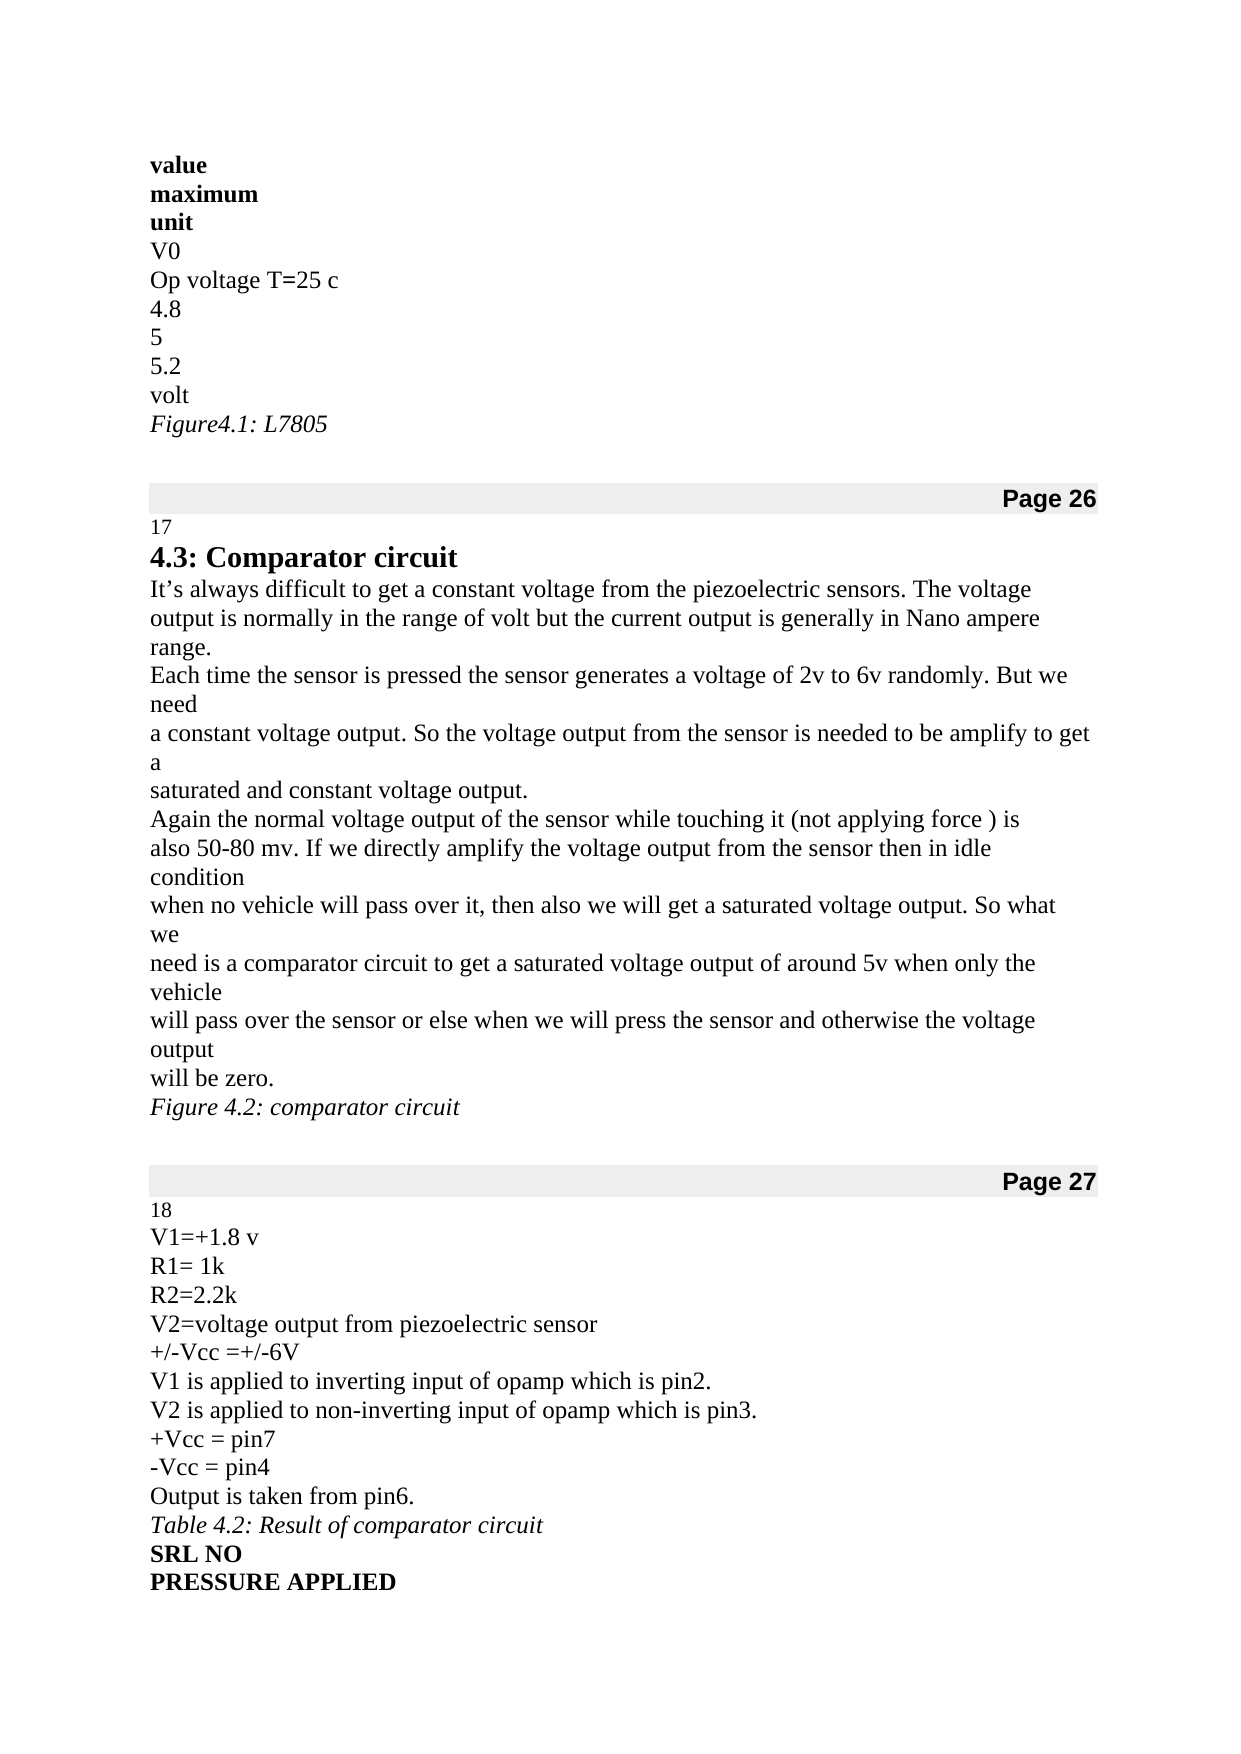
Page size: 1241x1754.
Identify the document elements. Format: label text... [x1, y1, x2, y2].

text R1= 1k [150, 1251, 1090, 1280]
text Each time the sensor is pressed the sensor generates a voltage of 2v to 6v randomly. But we need [150, 660, 1090, 718]
text V1=+1.8 v [150, 1222, 1090, 1251]
text V0 [150, 236, 1090, 265]
text Figure 4.2: comparator circuit [150, 1092, 1090, 1120]
text 17 [150, 514, 1090, 539]
text Op voltage T=25 c [150, 265, 1090, 294]
text 18 [150, 1197, 1090, 1222]
table_header Page 27 [149, 1165, 1098, 1197]
text saturated and constant voltage output. [150, 775, 1090, 804]
text unit [150, 207, 1090, 236]
text V1 is applied to inverting input of opamp which is pin2. [150, 1366, 1090, 1395]
text 4.3: Comparator circuit [150, 539, 1090, 574]
text maximum [150, 179, 1090, 207]
text +Vcc = pin7 [150, 1424, 1090, 1452]
table_header Page 26 [149, 483, 1098, 514]
text need is a comparator circuit to get a saturated voltage output of around 5v when only the vehicle [150, 948, 1090, 1005]
text 4.8 [150, 294, 1090, 322]
text Output is taken from pin6. [150, 1481, 1090, 1510]
text SRL NO [150, 1539, 1090, 1567]
text Figure4.1: L7805 [150, 409, 1090, 437]
text value [150, 150, 1090, 179]
text Table 4.2: Result of comparator circuit [150, 1510, 1090, 1539]
text a constant voltage output. So the voltage output from the sensor is needed to be amplify to get a [150, 718, 1090, 775]
text when no vehicle will pass over it, then also we will get a saturated voltage output. So what we [150, 890, 1090, 948]
text R2=2.2k [150, 1280, 1090, 1309]
text It’s always difficult to get a constant voltage from the piezoelectric sensors. The voltage [150, 574, 1090, 603]
text V2 is applied to non-inverting input of opamp which is pin3. [150, 1395, 1090, 1424]
text V2=voltage output from piezoelectric sensor [150, 1309, 1090, 1337]
text +/-Vcc =+/-6V [150, 1337, 1090, 1366]
text 5 [150, 322, 1090, 351]
text volt [150, 380, 1090, 409]
text PRESSURE APPLIED [150, 1567, 1090, 1596]
text also 50-80 mv. If we directly amplify the voltage output from the sensor then in idle condition [150, 833, 1090, 890]
text will pass over the sensor or else when we will press the sensor and otherwise the voltage output [150, 1005, 1090, 1063]
text Again the normal voltage output of the sensor while touching it (not applying force ) is [150, 804, 1090, 833]
text -Vcc = pin4 [150, 1452, 1090, 1481]
text will be zero. [150, 1063, 1090, 1092]
text output is normally in the range of volt but the current output is generally in Nano ampere range. [150, 603, 1090, 660]
text 5.2 [150, 351, 1090, 380]
